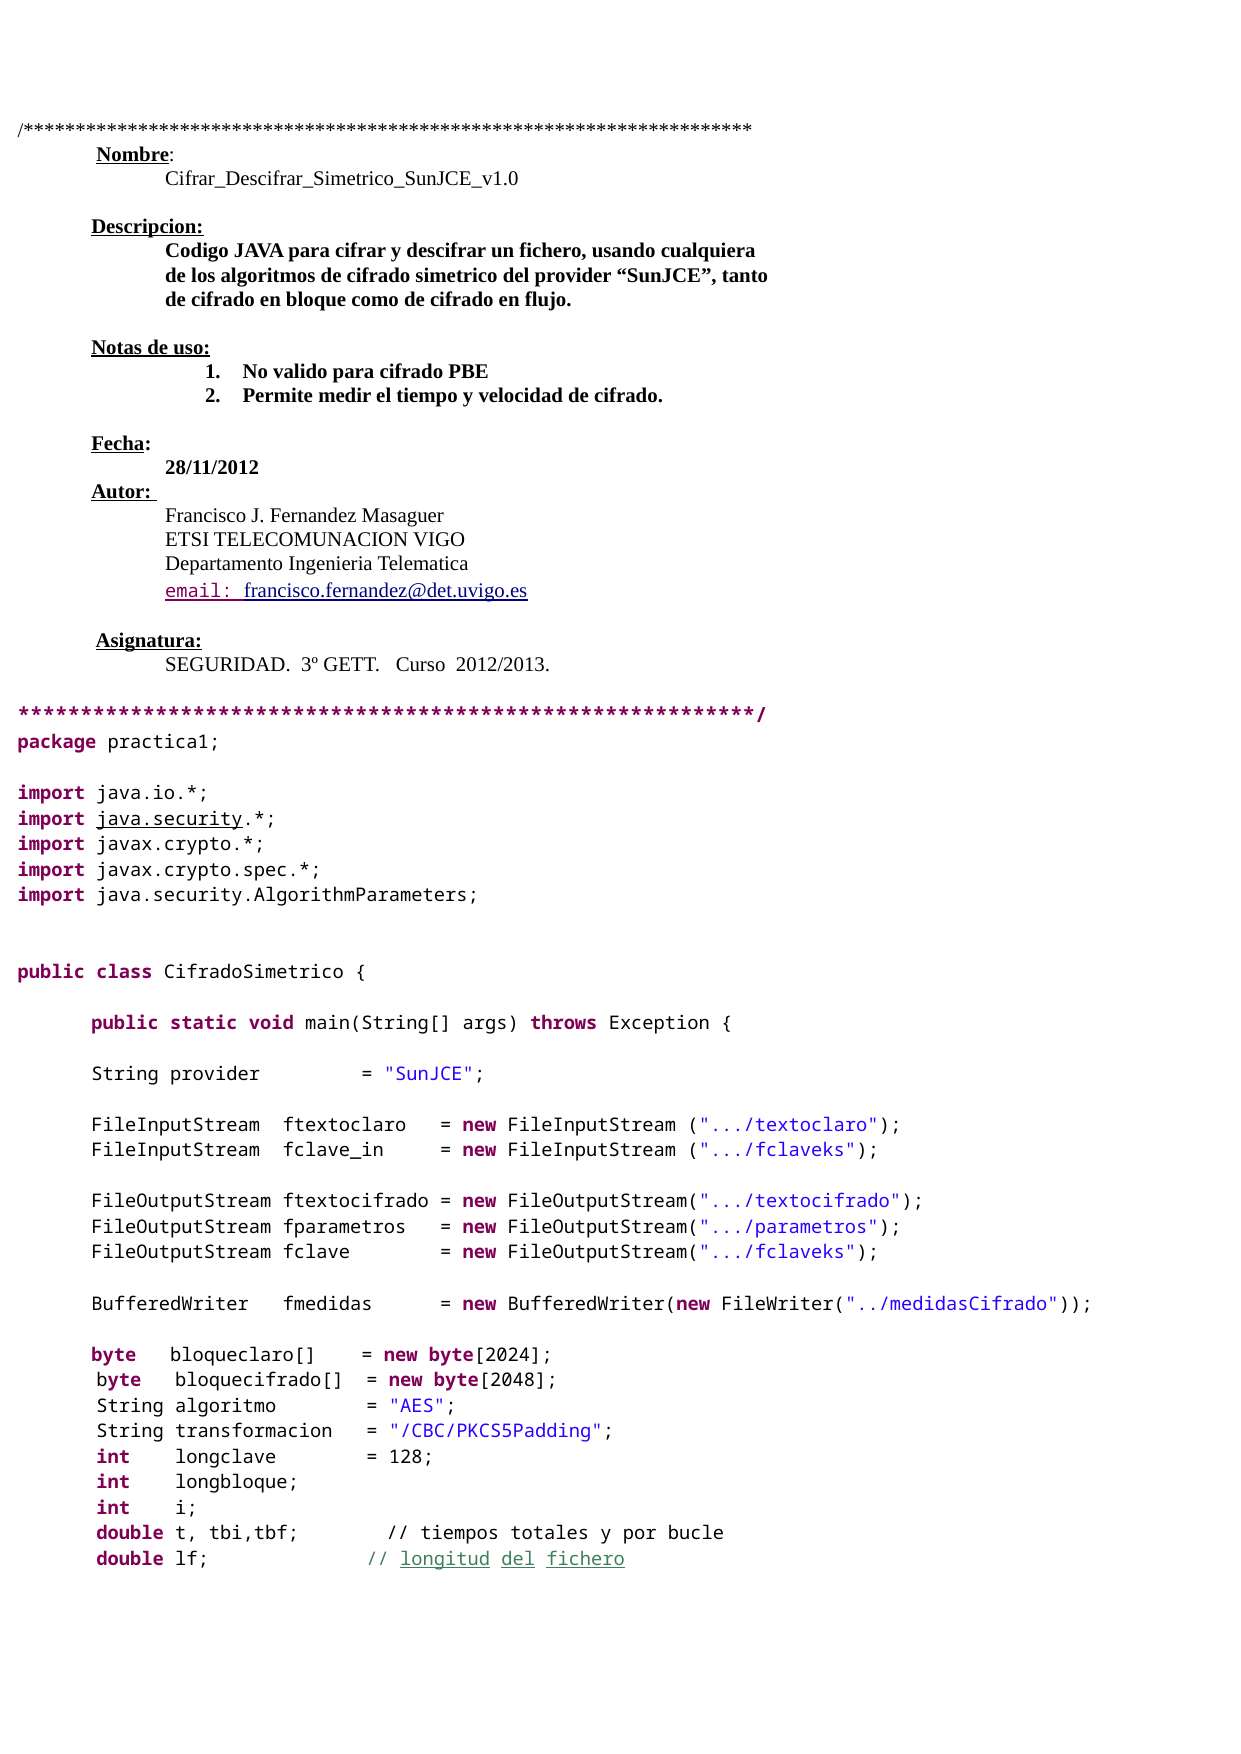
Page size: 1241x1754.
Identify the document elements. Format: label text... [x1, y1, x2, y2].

text Notas de uso: [17, 335, 1224, 359]
text Nombre: [17, 142, 1224, 166]
text public class CifradoSimetrico { [17, 958, 1224, 984]
text package practica1; [17, 728, 1224, 754]
text de cifrado en bloque como de cifrado en flujo. [17, 287, 1224, 311]
text 28/11/2012 [17, 455, 1224, 479]
text FileOutputStream ftextocifrado = new FileOutputStream(".../textocifrado"); [17, 1188, 1224, 1213]
text import java.io.*; [17, 779, 1224, 805]
text FileOutputStream fparametros = new FileOutputStream(".../parametros"); [17, 1213, 1224, 1239]
text import java.security.*; [17, 805, 1224, 831]
text Departamento Ingenieria Telematica [17, 551, 1224, 575]
text BufferedWriter fmedidas = new BufferedWriter(new FileWriter("../medidasCifrado")); [17, 1290, 1224, 1315]
text Asignatura: [17, 628, 1224, 652]
text int longbloque; [17, 1468, 1224, 1494]
text Francisco J. Fernandez Masaguer [17, 503, 1224, 527]
text public static void main(String[] args) throws Exception { [17, 1009, 1224, 1035]
text FileInputStream fclave_in = new FileInputStream (".../fclaveks"); [17, 1137, 1224, 1162]
text import java.security.AlgorithmParameters; [17, 882, 1224, 907]
text Codigo JAVA para cifrar y descifrar un fichero, usando cualquiera [17, 238, 1224, 262]
text int longclave = 128; [17, 1443, 1224, 1468]
text double lf; // longitud del fichero [17, 1545, 1224, 1571]
text String algoritmo = "AES"; [17, 1392, 1224, 1417]
text de los algoritmos de cifrado simetrico del provider “SunJCE”, tanto [17, 262, 1224, 287]
text FileOutputStream fclave = new FileOutputStream(".../fclaveks"); [17, 1239, 1224, 1264]
text Cifrar_Descifrar_Simetrico_SunJCE_v1.0 [17, 166, 1224, 190]
list No valido para cifrado PBE [205, 359, 1224, 383]
text FileInputStream ftextoclaro = new FileInputStream (".../textoclaro"); [17, 1111, 1224, 1137]
text import javax.crypto.spec.*; [17, 856, 1224, 882]
text byte bloquecifrado[] = new byte[2048]; [17, 1366, 1224, 1392]
text ***********************************************************/ [17, 700, 1224, 728]
text Descripcion: [17, 214, 1224, 238]
text import javax.crypto.*; [17, 831, 1224, 856]
text email: francisco.fernandez@det.uvigo.es [17, 575, 1224, 604]
text int i; [17, 1494, 1224, 1519]
text byte bloqueclaro[] = new byte[2024]; [17, 1341, 1224, 1366]
text String provider = "SunJCE"; [17, 1060, 1224, 1086]
list Permite medir el tiempo y velocidad de cifrado. [205, 383, 1224, 407]
text ETSI TELECOMUNACION VIGO [17, 527, 1224, 551]
text Autor: [17, 479, 1224, 503]
text double t, tbi,tbf; // tiempos totales y por bucle [17, 1519, 1224, 1545]
text /********************************************************************** [17, 118, 1224, 142]
text SEGURIDAD. 3º GETT. Curso 2012/2013. [17, 652, 1224, 676]
text String transformacion = "/CBC/PKCS5Padding"; [17, 1417, 1224, 1443]
text Fecha: [17, 431, 1224, 455]
